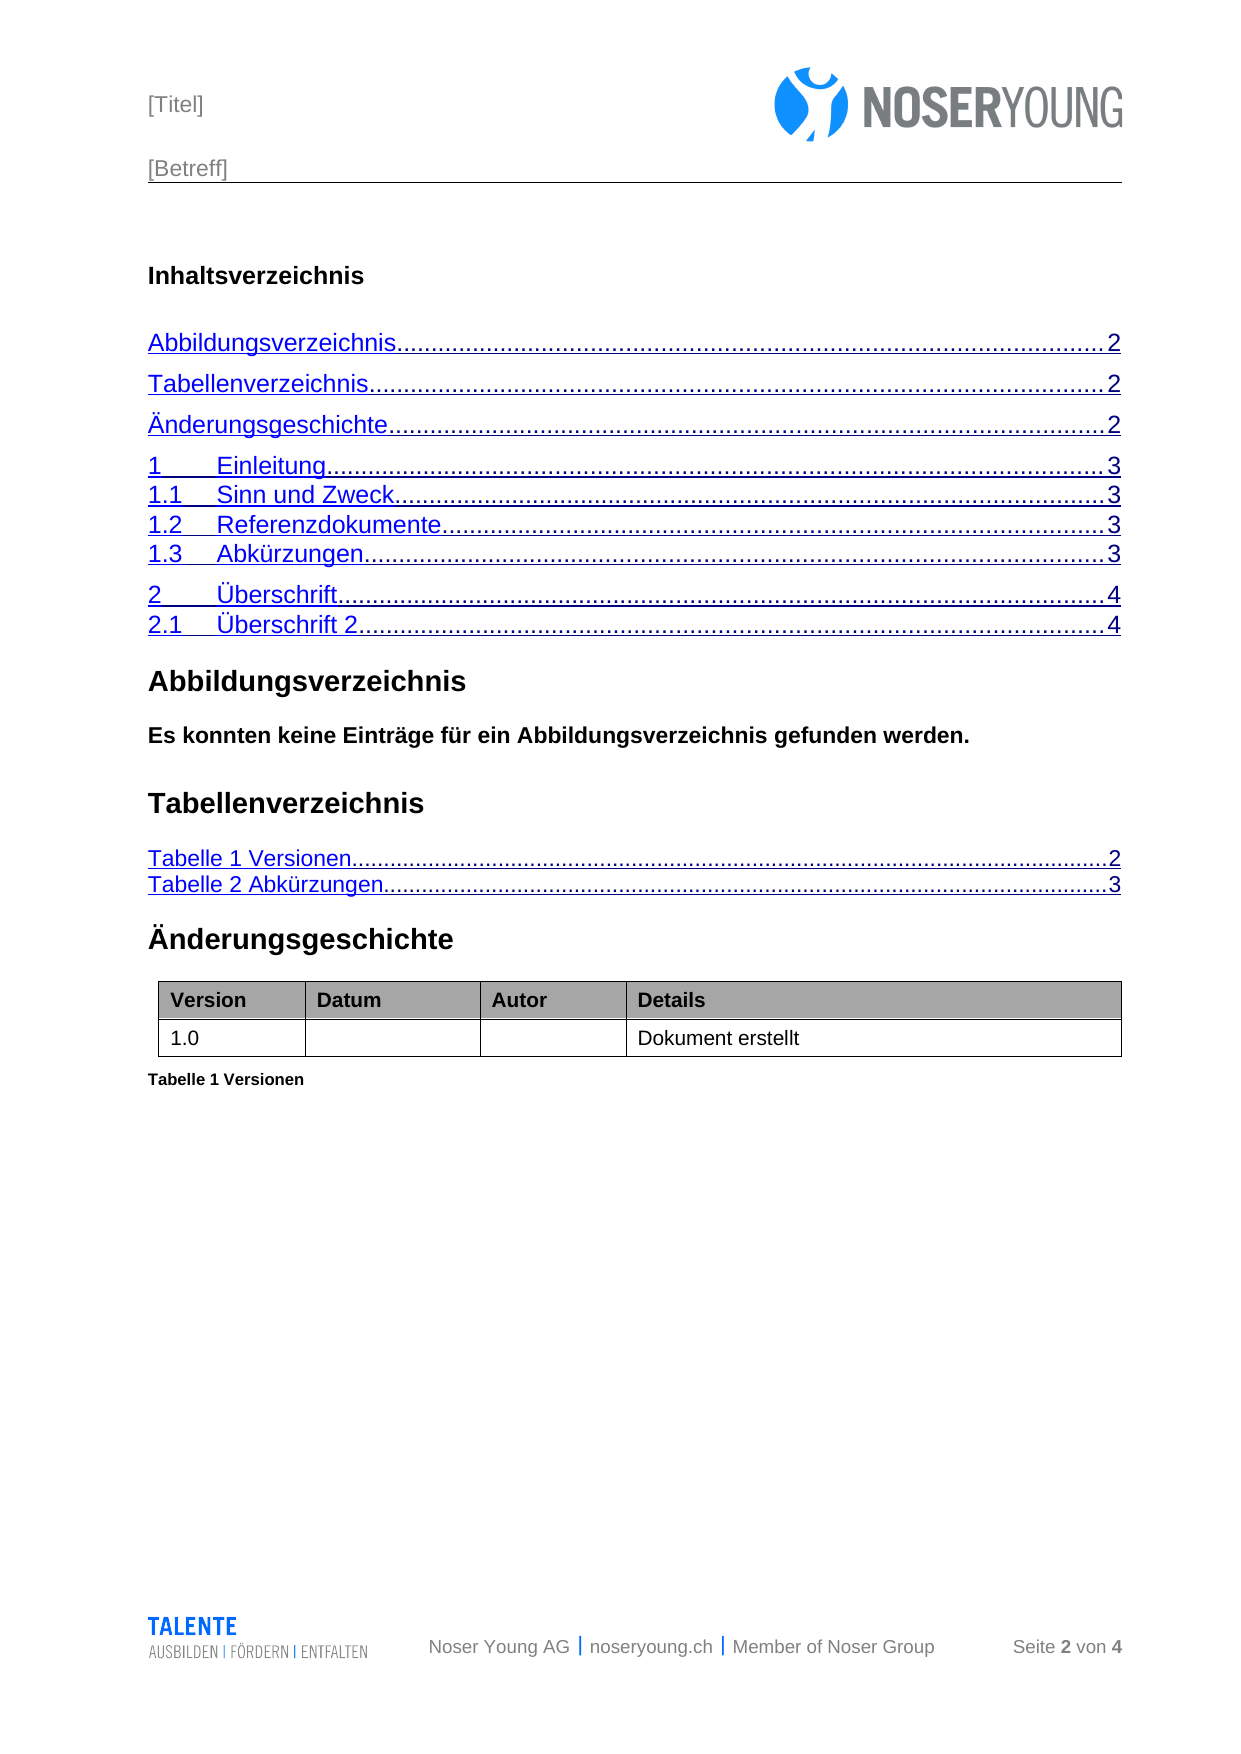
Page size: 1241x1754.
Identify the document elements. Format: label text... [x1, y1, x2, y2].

text Abbildungsverzeichnis [148, 664, 1122, 697]
text 2.1 Überschrift 2 4 [148, 609, 1122, 639]
text Tabellenverzeichnis [148, 786, 1122, 820]
table_cell [306, 1020, 480, 1056]
table_cell Dokument erstellt [627, 1020, 1121, 1056]
text Inhaltsverzeichnis [148, 261, 1122, 290]
text Tabelle 1 Versionen 2 [148, 845, 1122, 871]
text 1.3 Abkürzungen 3 [148, 539, 1122, 568]
text 1.2 Referenzdokumente 3 [148, 509, 1122, 539]
text 1.1 Sinn und Zweck 3 [148, 480, 1122, 509]
table_header Datum [306, 982, 480, 1018]
text Tabellenverzeichnis 2 [148, 369, 1122, 397]
table_cell [481, 1020, 626, 1056]
table_header Details [627, 982, 1121, 1018]
text Tabelle 1 Versionen [148, 1069, 1122, 1089]
table_header Version [159, 982, 305, 1018]
text Tabelle 2 Abkürzungen 3 [148, 871, 1122, 897]
text Abbildungsverzeichnis 2 [148, 327, 1122, 356]
text Änderungsgeschichte [148, 922, 1122, 956]
text Änderungsgeschichte 2 [148, 410, 1122, 439]
table_cell 1.0 [159, 1020, 305, 1056]
text 2 Überschrift 4 [148, 580, 1122, 609]
text 1 Einleitung 3 [148, 451, 1122, 480]
table_header Autor [481, 982, 626, 1018]
text Es konnten keine Einträge für ein Abbildungsverzeichnis gefunden werden. [148, 722, 1122, 749]
